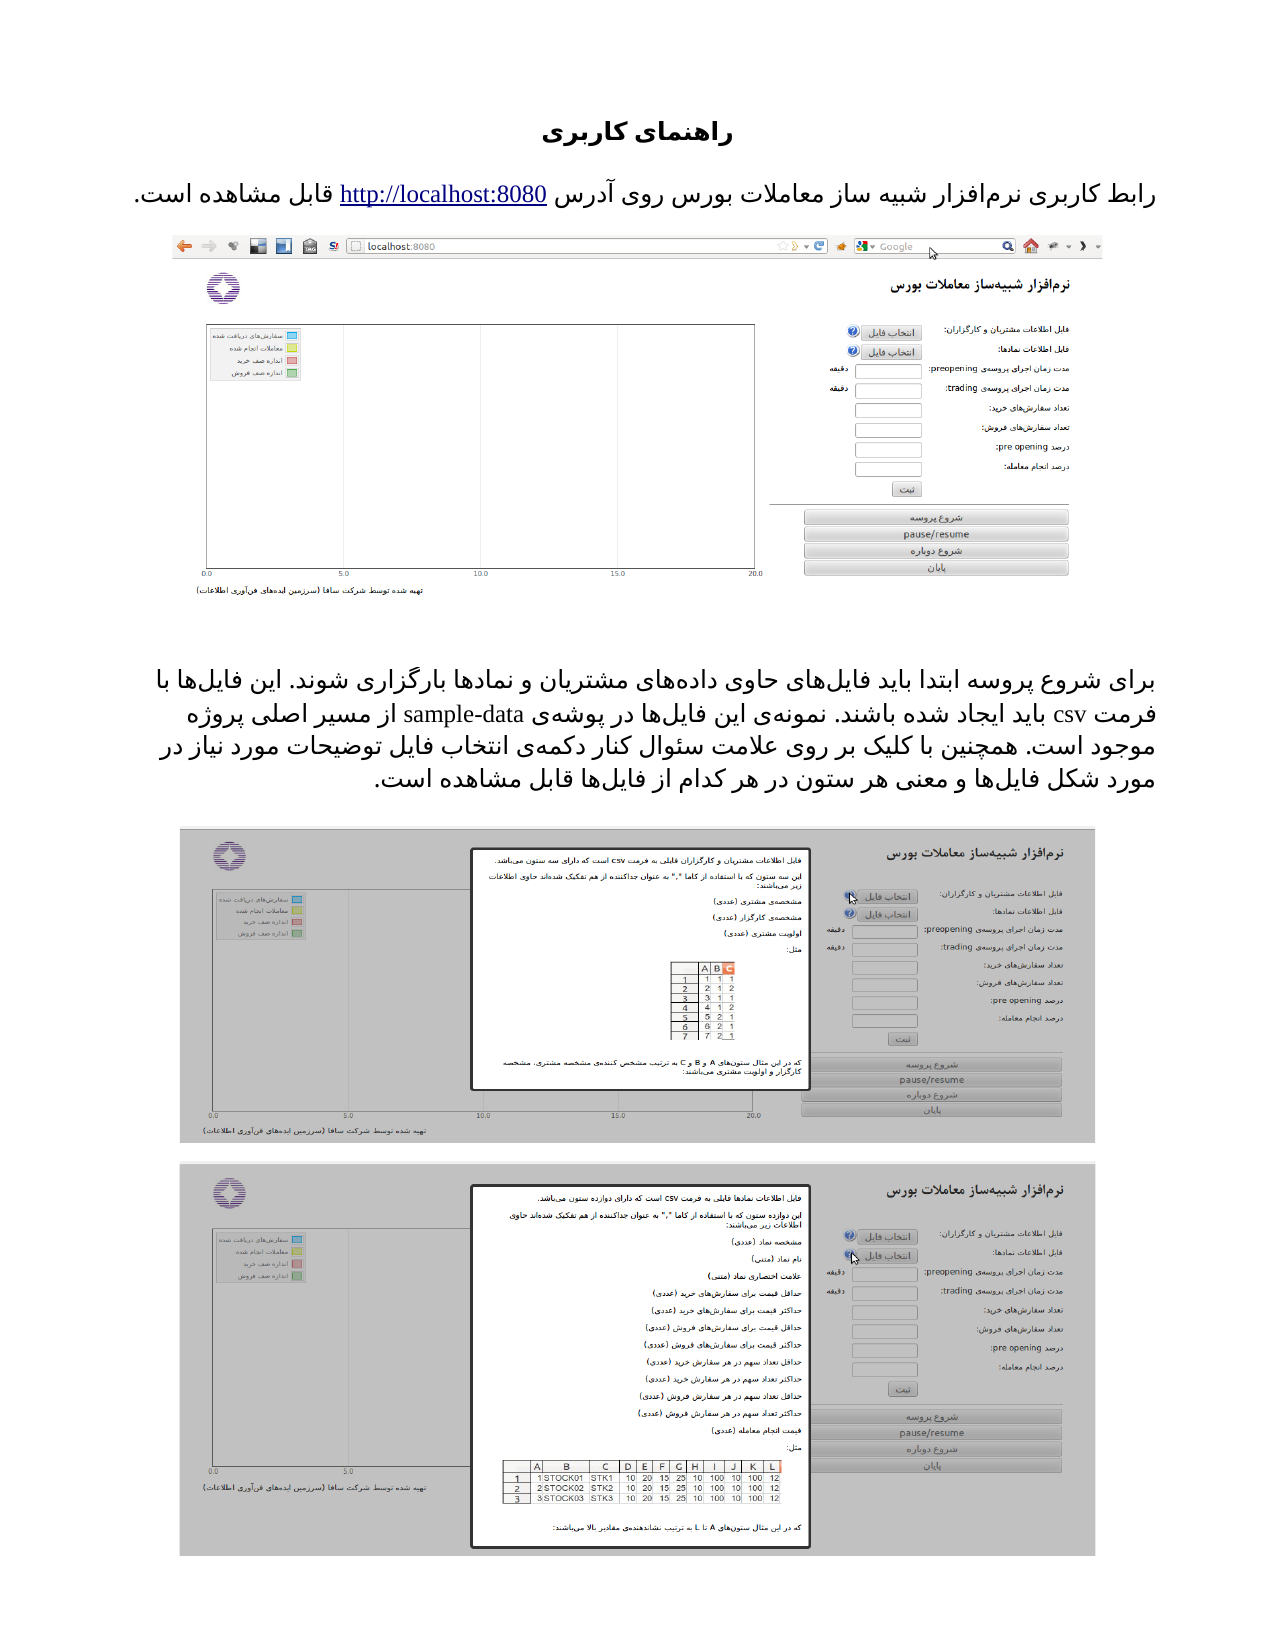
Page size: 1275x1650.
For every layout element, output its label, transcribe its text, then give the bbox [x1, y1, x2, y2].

picture [179, 1161, 1096, 1556]
picture [179, 826, 1096, 1143]
picture [172, 235, 1103, 667]
text برای شروع پروسه ابتدا باید فایل‌های حاوی داده‌های مشتریان و نماد‌ها بارگزاری شوند. این فایل‌ها با فرمت csv باید ایجاد شده باشند. نمونه‌ی این فایل‌ها در پوشه‌ی sample-data از مسیر اصلی پروژه موجود است. همچنین با کلیک بر روی علامت سئوال کنار دکمه‌ی انتخاب فایل توضیحات مورد نیاز در مورد شکل فایل‌ها و معنی هر ستون در هر کدام از فایل‌ها قابل مشاهده است. [118, 213, 1157, 797]
text رابط کاربری نرم‌افزار شبیه ساز معاملات بورس روی آدرس http://localhost:8080 قابل مشاهده است. [118, 179, 1157, 213]
text راهنمای کاربری [118, 118, 1157, 151]
